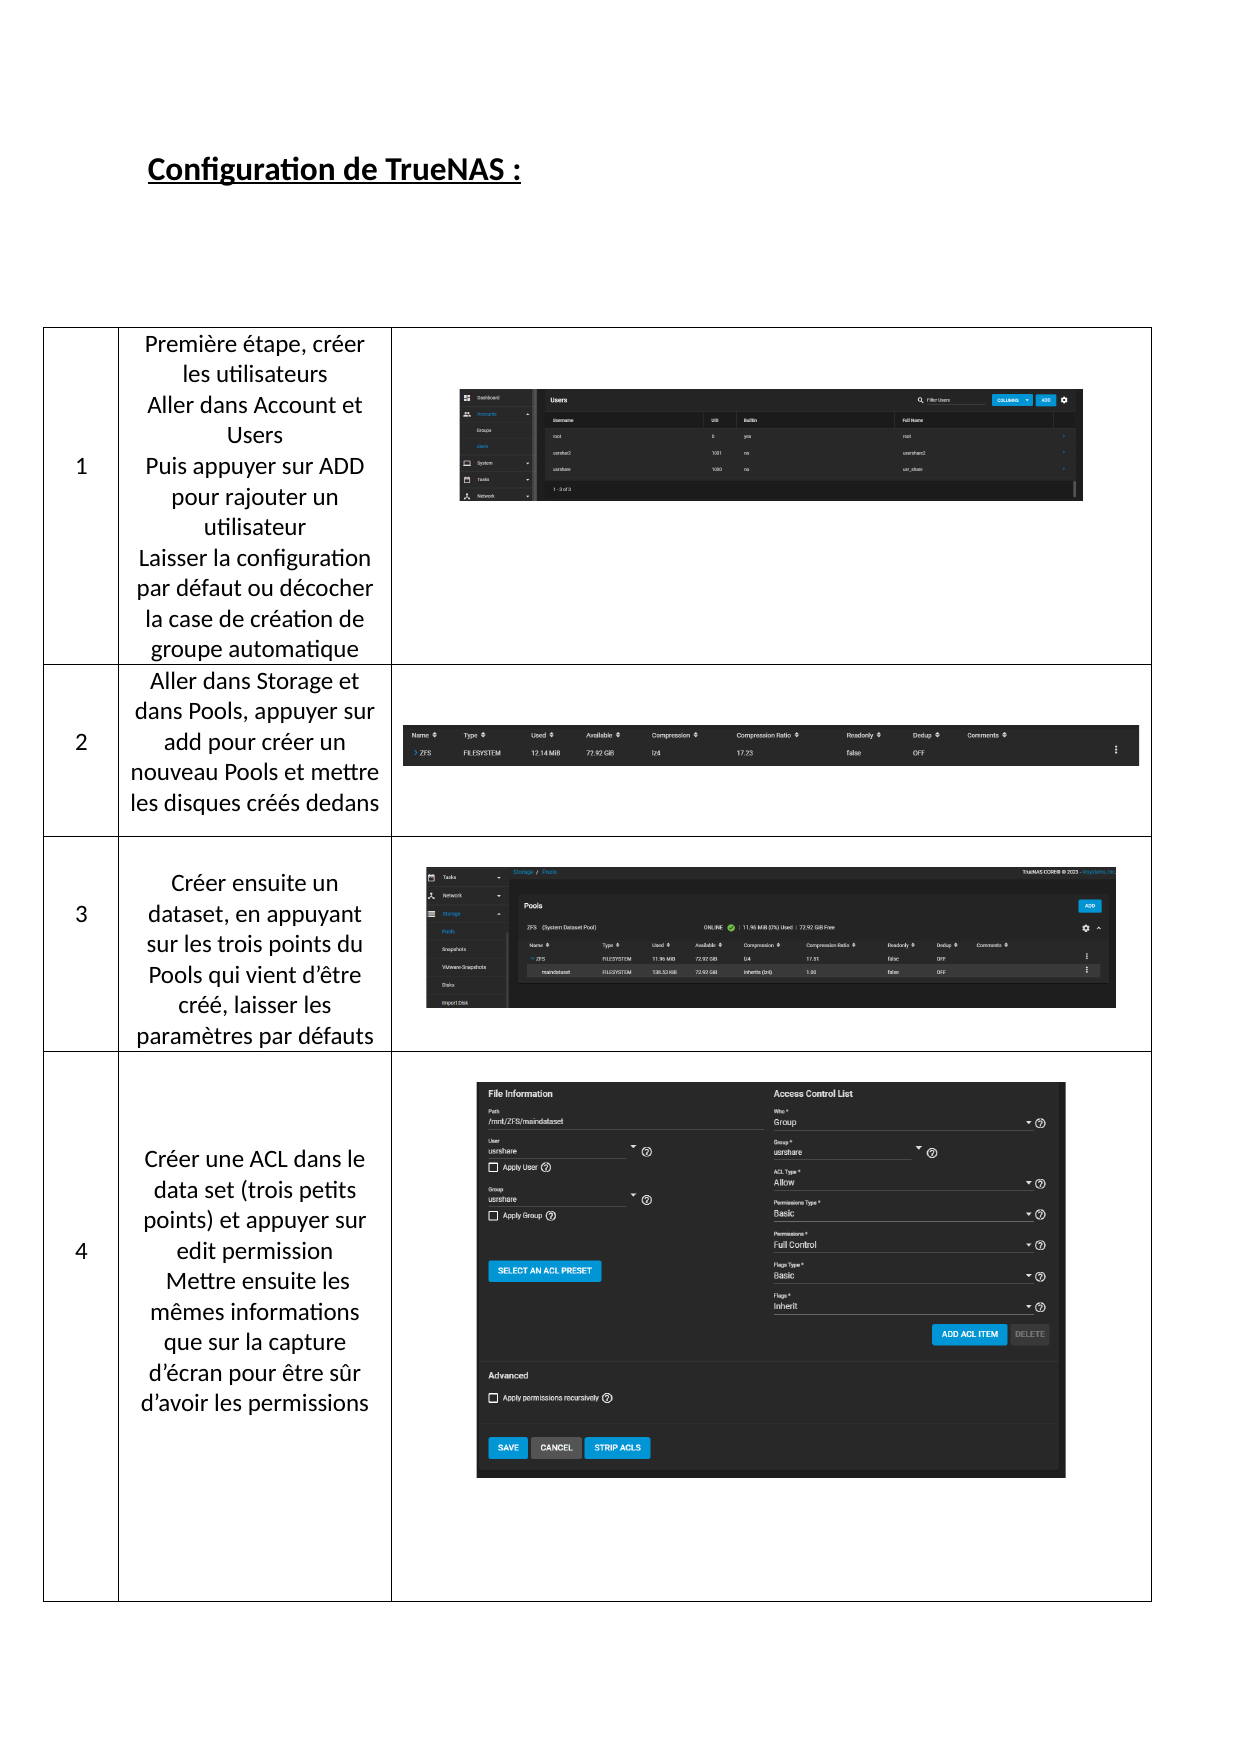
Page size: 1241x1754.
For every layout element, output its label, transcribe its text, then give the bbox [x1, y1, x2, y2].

table_cell Aller dans Storage et dans Pools, appuyer sur add pour créer un nouveau Pools et mettre les disques créés dedans [119, 665, 391, 836]
text Configuration de TrueNAS : [148, 148, 1093, 188]
table_cell 2 [44, 665, 118, 836]
table_cell [392, 837, 1151, 1051]
table_cell [392, 665, 1151, 836]
table_cell 3 [44, 837, 118, 1051]
table_cell 4 [44, 1052, 118, 1601]
table_cell Créer ensuite un dataset, en appuyant sur les trois points du Pools qui vient d’être créé, laisser les paramètres par défauts [119, 837, 391, 1051]
table_header Première étape, créer les utilisateurs Aller dans Account et Users Puis appuyer sur ADD pour rajouter un utilisateur Laisser la configuration par défaut ou décocher la case de création de groupe automatique [119, 328, 391, 664]
table_header [392, 328, 1151, 664]
table_cell Créer une ACL dans le data set (trois petits points) et appuyer sur edit permission Mettre ensuite les mêmes informations que sur la capture d’écran pour être sûr d’avoir les permissions [119, 1052, 391, 1601]
table_cell [392, 1052, 1151, 1601]
table_header 1 [44, 328, 118, 664]
